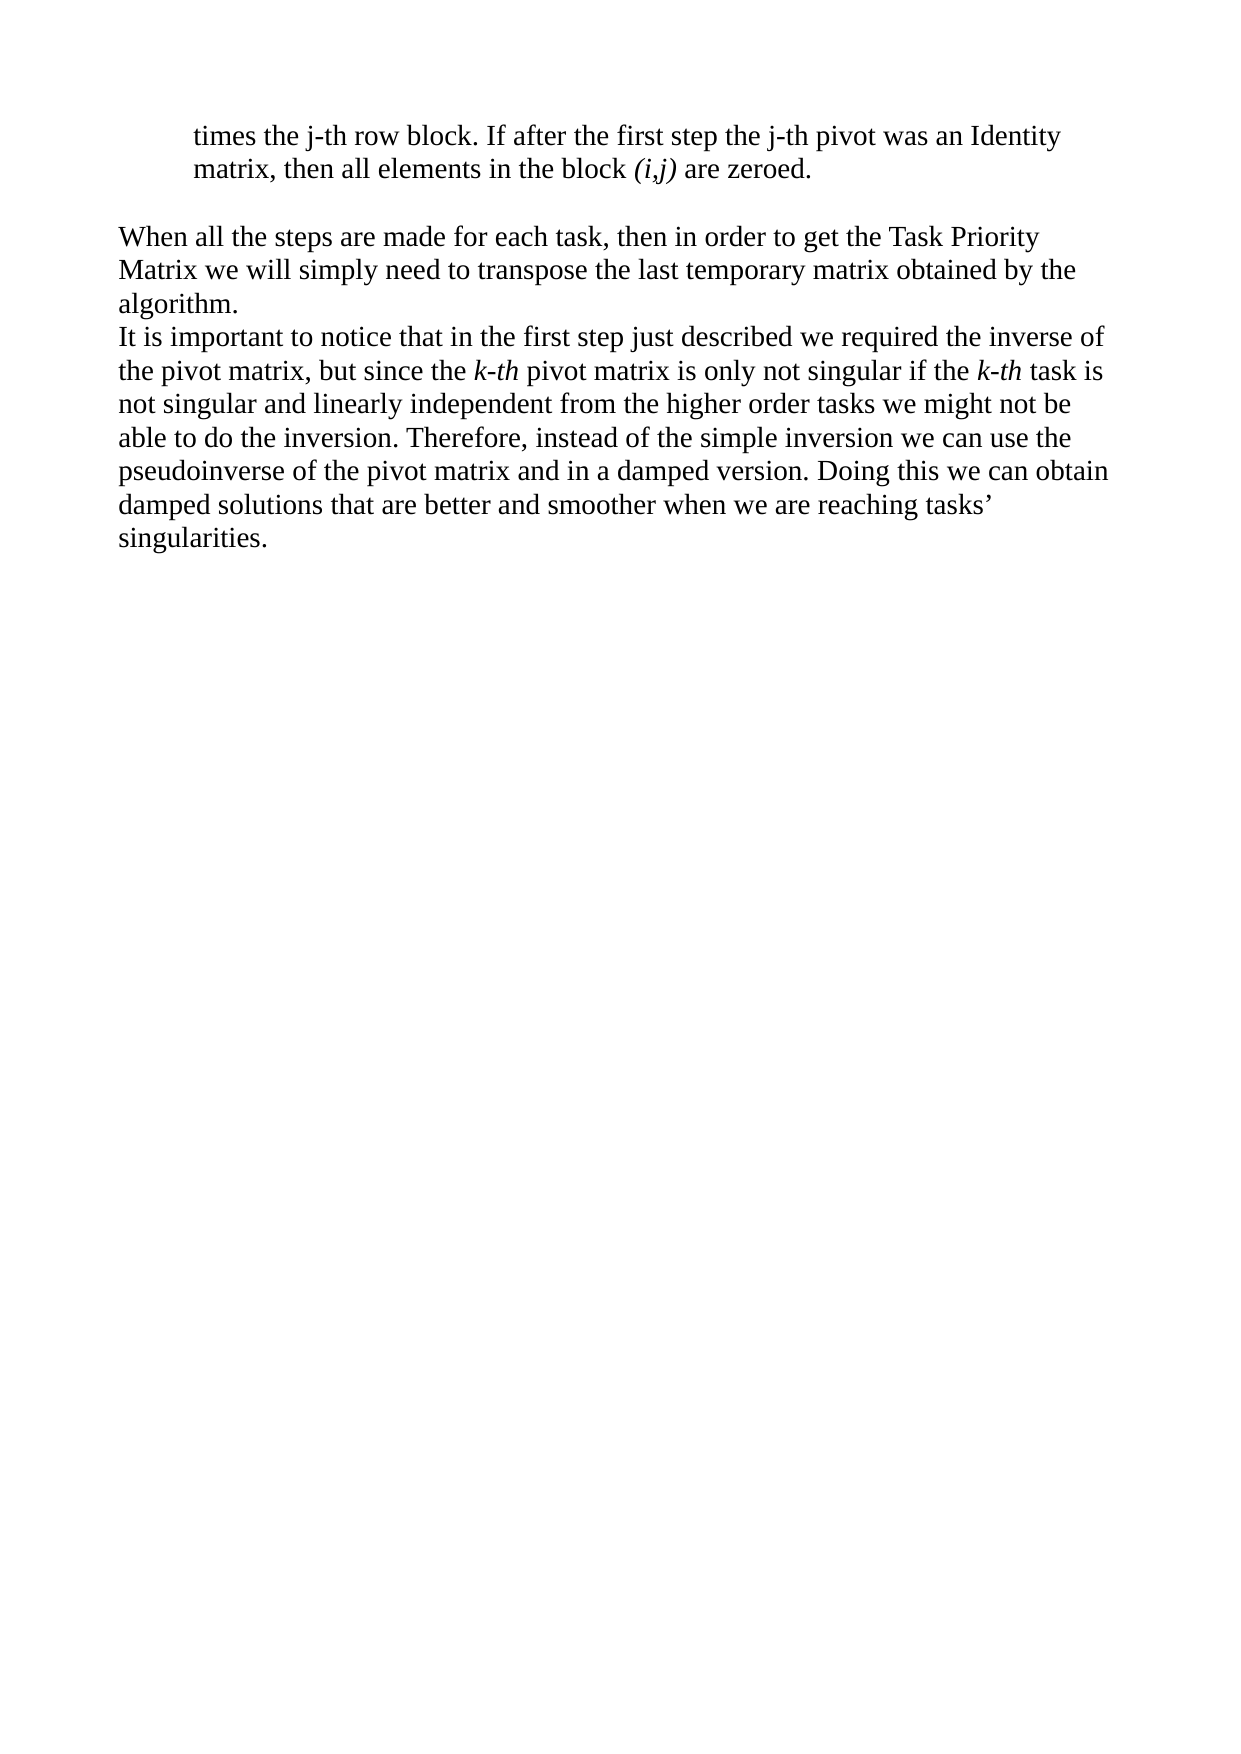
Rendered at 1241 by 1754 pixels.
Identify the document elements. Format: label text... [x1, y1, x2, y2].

text When all the steps are made for each task, then in order to get the Task Priority Matrix we will simply need to transpose the last temporary matrix obtained by the algorithm. [118, 219, 1122, 319]
text It is important to notice that in the first step just described we required the inverse of the pivot matrix, but since the k-th pivot matrix is only not singular if the k-th task is not singular and linearly independent from the higher order tasks we might not be able to do the inversion. Therefore, instead of the simple inversion we can use the pseudoinverse of the pivot matrix and in a damped version. Doing this we can obtain damped solutions that are better and smoother when we are reaching tasks’ singularities. [118, 319, 1122, 554]
list times the j-th row block. If after the first step the j-th pivot was an Identity matrix, then all elements in the block (i,j) are zeroed. [156, 118, 1122, 185]
